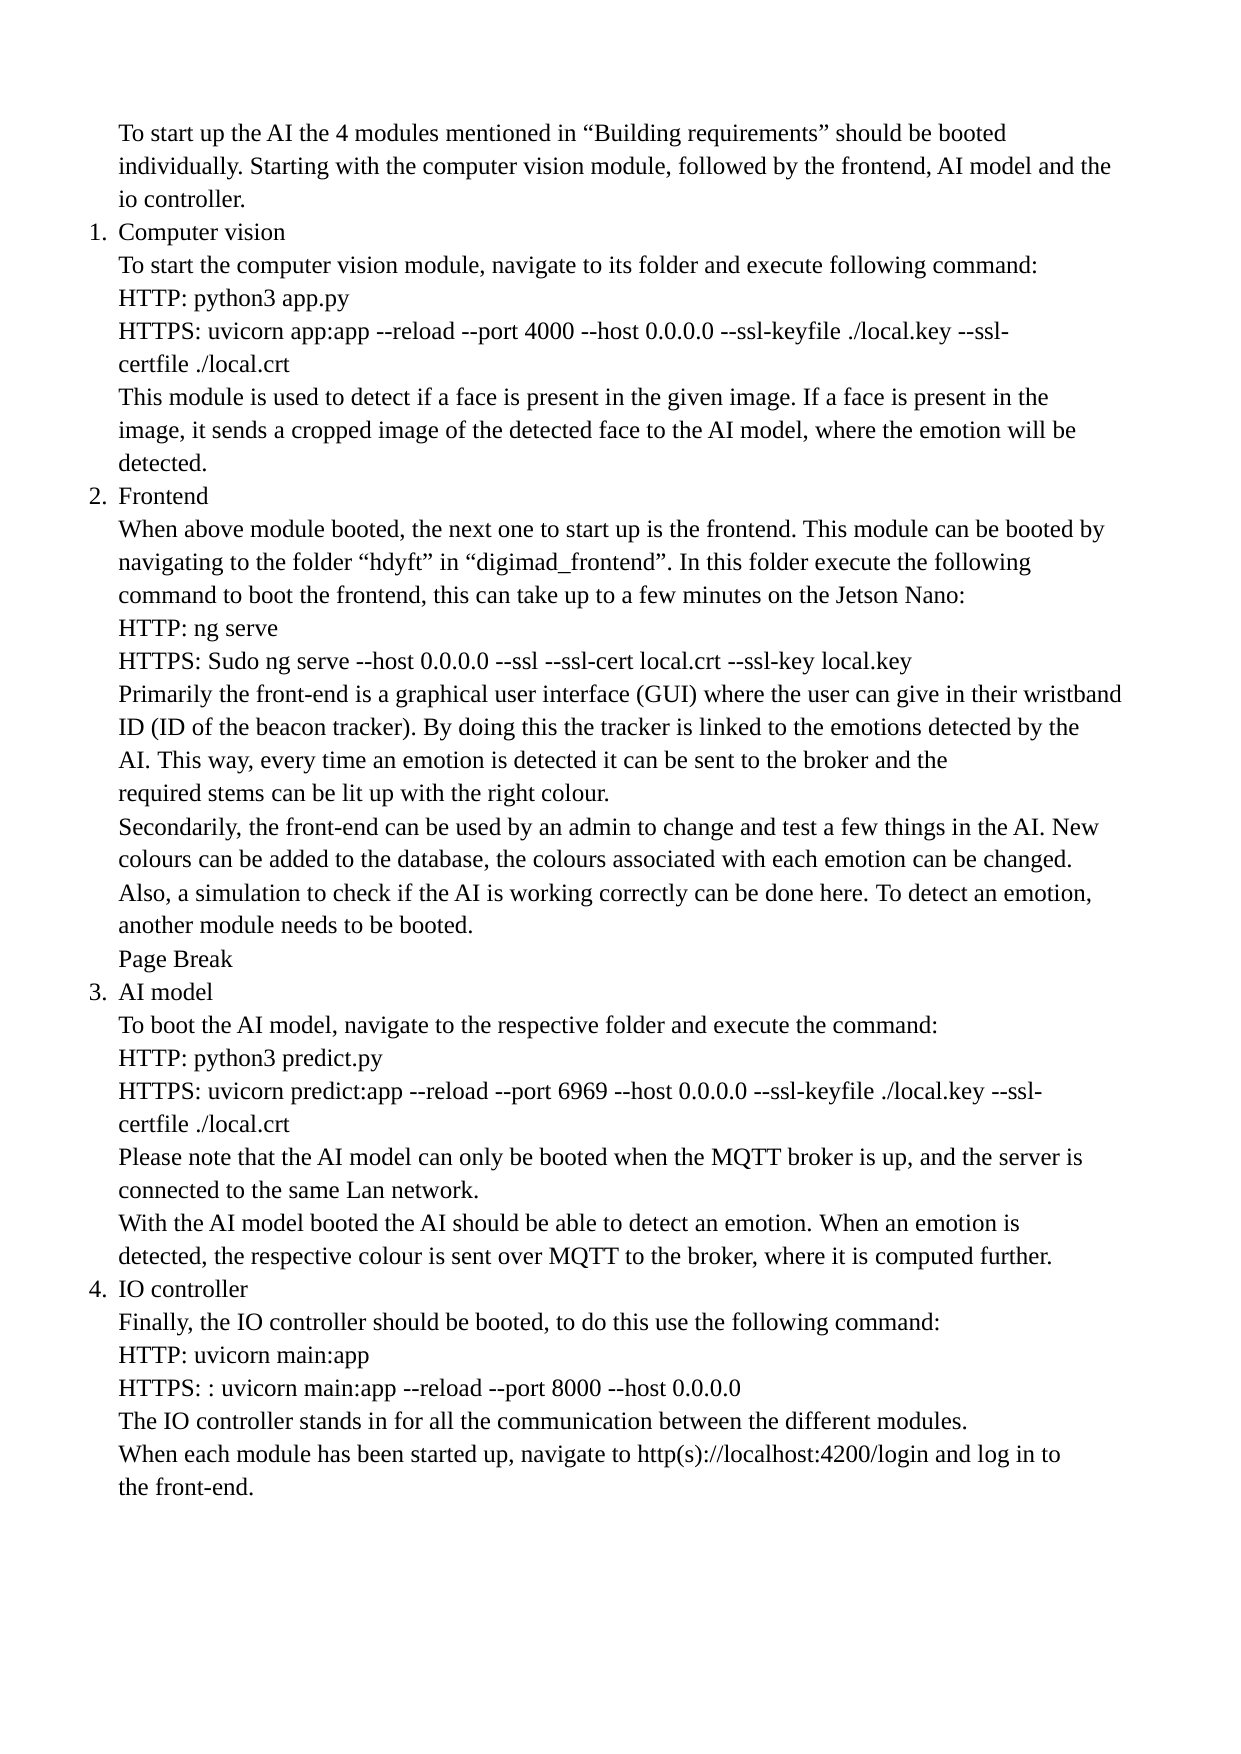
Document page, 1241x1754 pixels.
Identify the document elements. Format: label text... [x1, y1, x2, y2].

text With the AI model booted the AI should be able to detect an emotion. When an emotion is detected, the respective colour is sent over MQTT to the broker, where it is computed further. [118, 1208, 1122, 1269]
text To start the computer vision module, navigate to its folder and execute following command: [118, 250, 1122, 279]
text This module is used to detect if a face is present in the given image. If a face is present in the image, it sends a cropped image of the detected face to the AI model, where the emotion will be detected. [118, 382, 1122, 477]
text Please note that the AI model can only be booted when the MQTT broker is up, and the server is connected to the same Lan network. [118, 1142, 1122, 1203]
text HTTPS: Sudo ng serve --host 0.0.0.0 --ssl --ssl-cert local.crt --ssl-key local.key [118, 646, 1122, 675]
text HTTPS: : uvicorn main:app --reload --port 8000 --host 0.0.0.0 [118, 1373, 1122, 1402]
list IO controller [118, 1274, 1122, 1303]
text The IO controller stands in for all the communication between the different modules. [118, 1406, 1122, 1435]
list AI model [118, 977, 1122, 1005]
text Page Break [118, 944, 1122, 972]
text When each module has been started up, navigate to http(s)://localhost:4200/login and log in to the front-end. [118, 1439, 1122, 1501]
text Primarily the front-end is a graphical user interface (GUI) where the user can give in their wristband ID (ID of the beacon tracker). By doing this the tracker is linked to the emotions detected by the AI. This way, every time an emotion is detected it can be sent to the broker and the required stems can be lit up with the right colour. [118, 679, 1122, 807]
text Finally, the IO controller should be booted, to do this use the following command: [118, 1307, 1122, 1336]
text HTTP: python3 predict.py [118, 1043, 1122, 1071]
text To start up the AI the 4 modules mentioned in “Building requirements” should be booted individually. Starting with the computer vision module, followed by the frontend, AI model and the io controller. [118, 118, 1122, 213]
text When above module booted, the next one to start up is the frontend. This module can be booted by navigating to the folder “hdyft” in “digimad_frontend”. In this folder execute the following command to boot the frontend, this can take up to a few minutes on the Jetson Nano: [118, 514, 1122, 609]
text HTTP: ng serve [118, 613, 1122, 642]
text HTTP: python3 app.py [118, 283, 1122, 312]
text HTTPS: uvicorn app:app --reload --port 4000 --host 0.0.0.0 --ssl-keyfile ./local.key --ssl-certfile ./local.crt [118, 316, 1122, 378]
text HTTPS: uvicorn predict:app --reload --port 6969 --host 0.0.0.0 --ssl-keyfile ./local.key --ssl-certfile ./local.crt [118, 1076, 1122, 1137]
list Computer vision [118, 217, 1122, 246]
text HTTP: uvicorn main:app [118, 1340, 1122, 1369]
list Frontend [118, 481, 1122, 510]
text To boot the AI model, navigate to the respective folder and execute the command: [118, 1010, 1122, 1038]
text Secondarily, the front-end can be used by an admin to change and test a few things in the AI. New colours can be added to the database, the colours associated with each emotion can be changed. Also, a simulation to check if the AI is working correctly can be done here. To detect an emotion, another module needs to be booted. [118, 812, 1122, 939]
